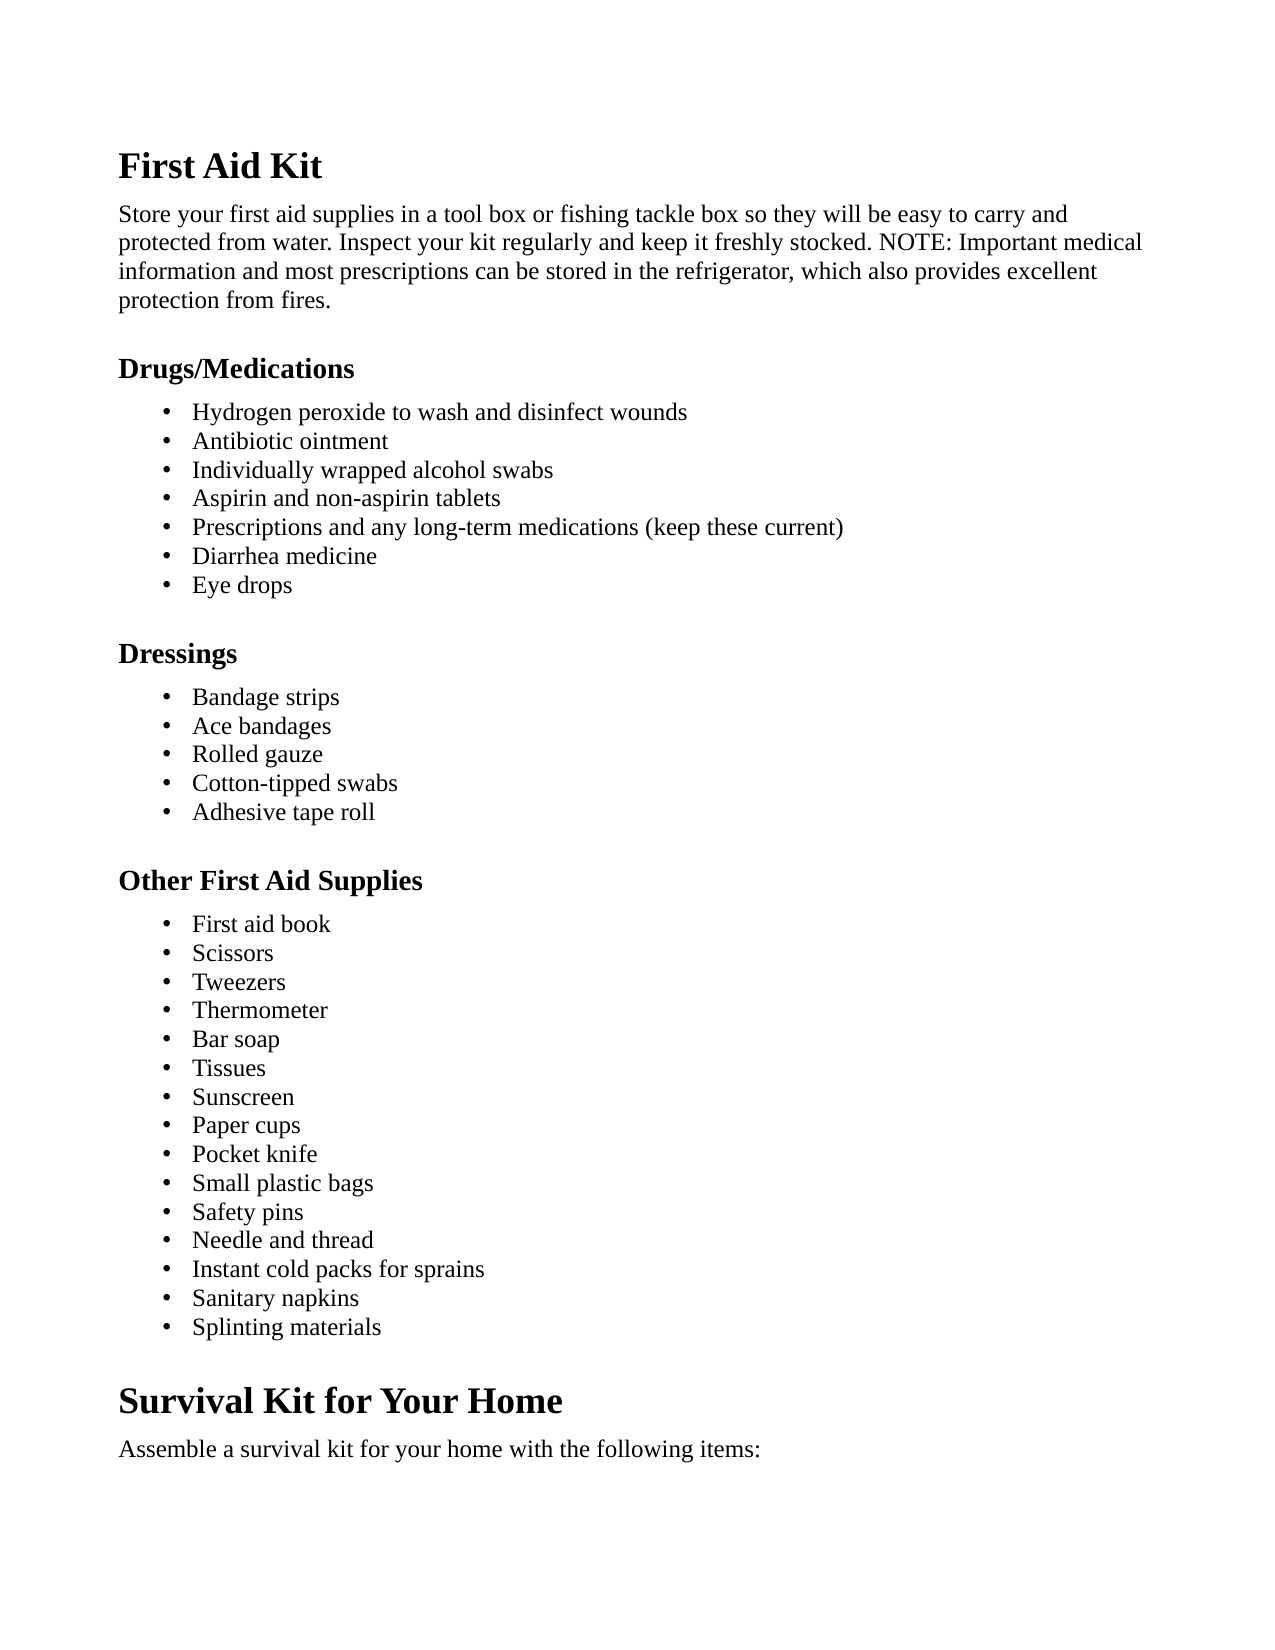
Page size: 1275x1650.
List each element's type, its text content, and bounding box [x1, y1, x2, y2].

list Splinting materials [162, 1312, 1157, 1341]
list Pocket knife [162, 1139, 1157, 1168]
list Rolled gauze [162, 739, 1157, 768]
list Diarrhea medicine [162, 541, 1157, 570]
list Needle and thread [162, 1226, 1157, 1254]
list Bar soap [162, 1024, 1157, 1053]
list Aspirin and non-aspirin tablets [162, 483, 1157, 512]
text Store your first aid supplies in a tool box or fishing tackle box so they will be easy to carry and protected from water. Inspect your kit regularly and keep it freshly stocked. NOTE: Important medical information and most prescriptions can be stored in the refrigerator, which also provides excellent protection from fires. [118, 199, 1157, 314]
list Prescriptions and any long-term medications (keep these current) [162, 512, 1157, 541]
list Sunscreen [162, 1082, 1157, 1111]
list Small plastic bags [162, 1168, 1157, 1197]
list Ace bandages [162, 711, 1157, 739]
list Safety pins [162, 1197, 1157, 1226]
list Adhesive tape roll [162, 797, 1157, 826]
list Sanitary napkins [162, 1283, 1157, 1312]
subtitle Survival Kit for Your Home [118, 1378, 1157, 1421]
list Bandage strips [162, 682, 1157, 711]
list Eye drops [162, 570, 1157, 598]
list Scissors [162, 938, 1157, 967]
subtitle First Aid Kit [118, 143, 1157, 186]
list Antibiotic ointment [162, 426, 1157, 455]
list Paper cups [162, 1111, 1157, 1139]
list Tissues [162, 1053, 1157, 1082]
list Cotton-tipped swabs [162, 768, 1157, 797]
list Tweezers [162, 967, 1157, 996]
list Individually wrapped alcohol swabs [162, 455, 1157, 483]
list Hydrogen peroxide to wash and disinfect wounds [162, 397, 1157, 426]
list First aid book [162, 909, 1157, 938]
subtitle Dressings [118, 636, 1157, 669]
list Thermometer [162, 996, 1157, 1024]
subtitle Drugs/Medications [118, 351, 1157, 385]
subtitle Other First Aid Supplies [118, 863, 1157, 897]
list Instant cold packs for sprains [162, 1254, 1157, 1283]
text Assemble a survival kit for your home with the following items: [118, 1434, 1157, 1462]
